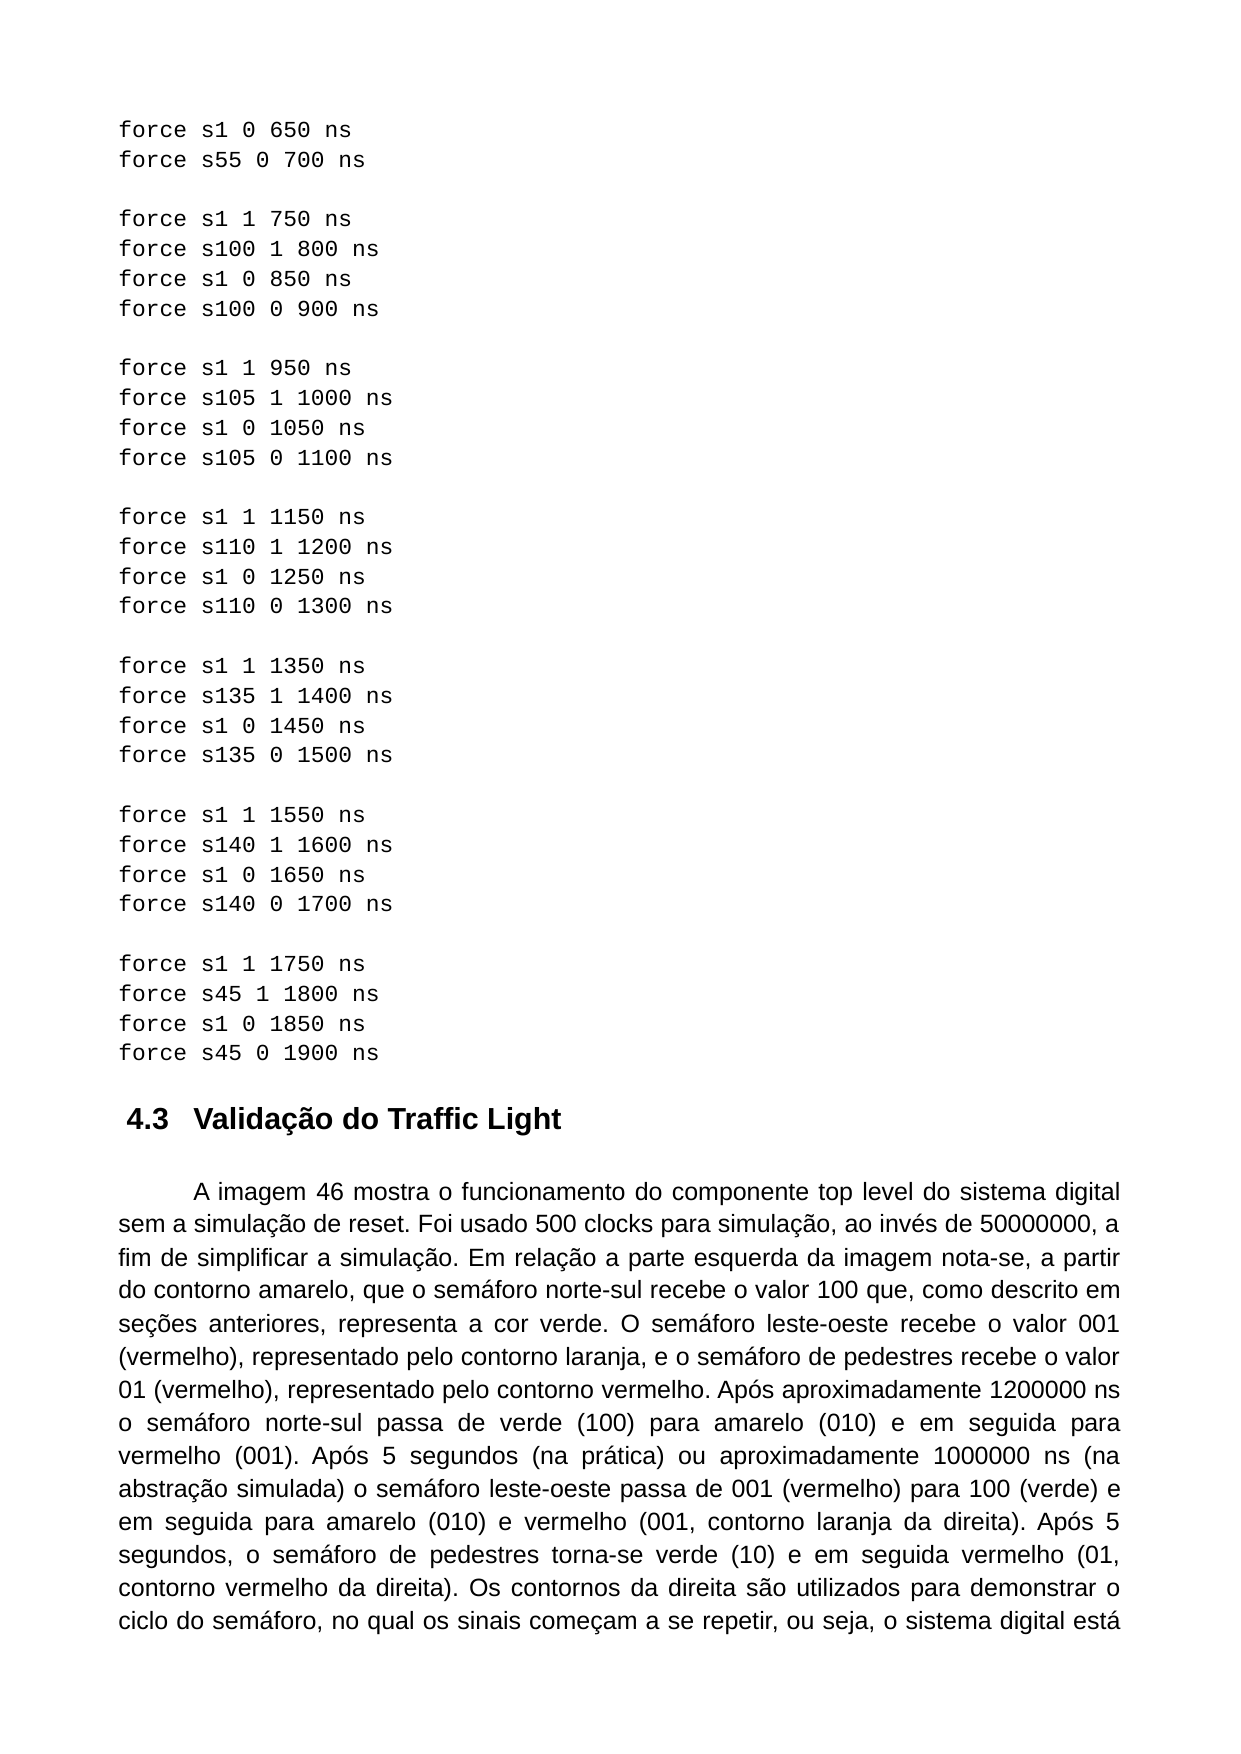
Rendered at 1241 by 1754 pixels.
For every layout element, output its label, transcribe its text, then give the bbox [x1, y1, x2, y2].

text force s1 0 1450 ns [118, 714, 1122, 740]
text force s100 0 900 ns [118, 297, 1122, 323]
text force s1 0 1650 ns [118, 863, 1122, 889]
text force s45 1 1800 ns [118, 982, 1122, 1008]
text force s105 1 1000 ns [118, 386, 1122, 412]
text force s100 1 800 ns [118, 237, 1122, 263]
text force s135 1 1400 ns [118, 684, 1122, 710]
text force s55 0 700 ns [118, 148, 1122, 174]
subtitle Validação do Traffic Light [118, 1101, 1122, 1136]
text force s135 0 1500 ns [118, 744, 1122, 770]
text A imagem 4.8 mostra o funcionamento do componente top level do sistema digital sem a simulação de reset. Foi usado 500 clocks para simulação, ao invés de 50000000, a fim de simplificar a simulação. Em relação a parte esquerda da imagem nota-se, a partir do contorno amarelo, que o semáforo norte-sul recebe o valor 100 que, como descrito em seções anteriores, representa a cor verde. O semáforo leste-oeste recebe o valor 001 (vermelho), representado pelo contorno laranja, e o semáforo de pedestres recebe o valor 01 (vermelho), representado pelo contorno vermelho. Após aproximadamente 1200000 ns o semáforo norte-sul passa de verde (100) para amarelo (010) e em seguida para vermelho (001). Após 5 segundos (na prática) ou aproximadamente 1000000 ns (na abstração simulada) o semáforo leste-oeste passa de 001 (vermelho) para 100 (verde) e em seguida para amarelo (010) e vermelho (001, contorno laranja da direita). Após 5 segundos, o semáforo de pedestres torna-se verde (10) e em seguida vermelho (01, contorno vermelho da direita). Os contornos da direita são utilizados para demonstrar o ciclo do semáforo, no qual os sinais começam a se repetir, ou seja, o sistema digital está funcionando corretamente. Em seguida será apresentado uma simulação usando o input reset. [118, 1176, 1122, 1634]
text force s1 0 1050 ns [118, 416, 1122, 442]
text force s1 0 650 ns [118, 118, 1122, 144]
text force s1 0 850 ns [118, 267, 1122, 293]
text force s140 0 1700 ns [118, 893, 1122, 919]
text force s105 0 1100 ns [118, 446, 1122, 472]
text force s1 0 1250 ns [118, 565, 1122, 591]
text force s140 1 1600 ns [118, 833, 1122, 859]
text force s45 0 1900 ns [118, 1042, 1122, 1068]
text force s1 0 1850 ns [118, 1012, 1122, 1038]
text force s1 1 1350 ns [118, 654, 1122, 680]
text force s1 1 1750 ns [118, 952, 1122, 978]
text force s1 1 1150 ns [118, 505, 1122, 531]
text force s110 0 1300 ns [118, 595, 1122, 621]
text force s1 1 950 ns [118, 356, 1122, 382]
text force s110 1 1200 ns [118, 535, 1122, 561]
text force s1 1 1550 ns [118, 803, 1122, 829]
text force s1 1 750 ns [118, 207, 1122, 233]
